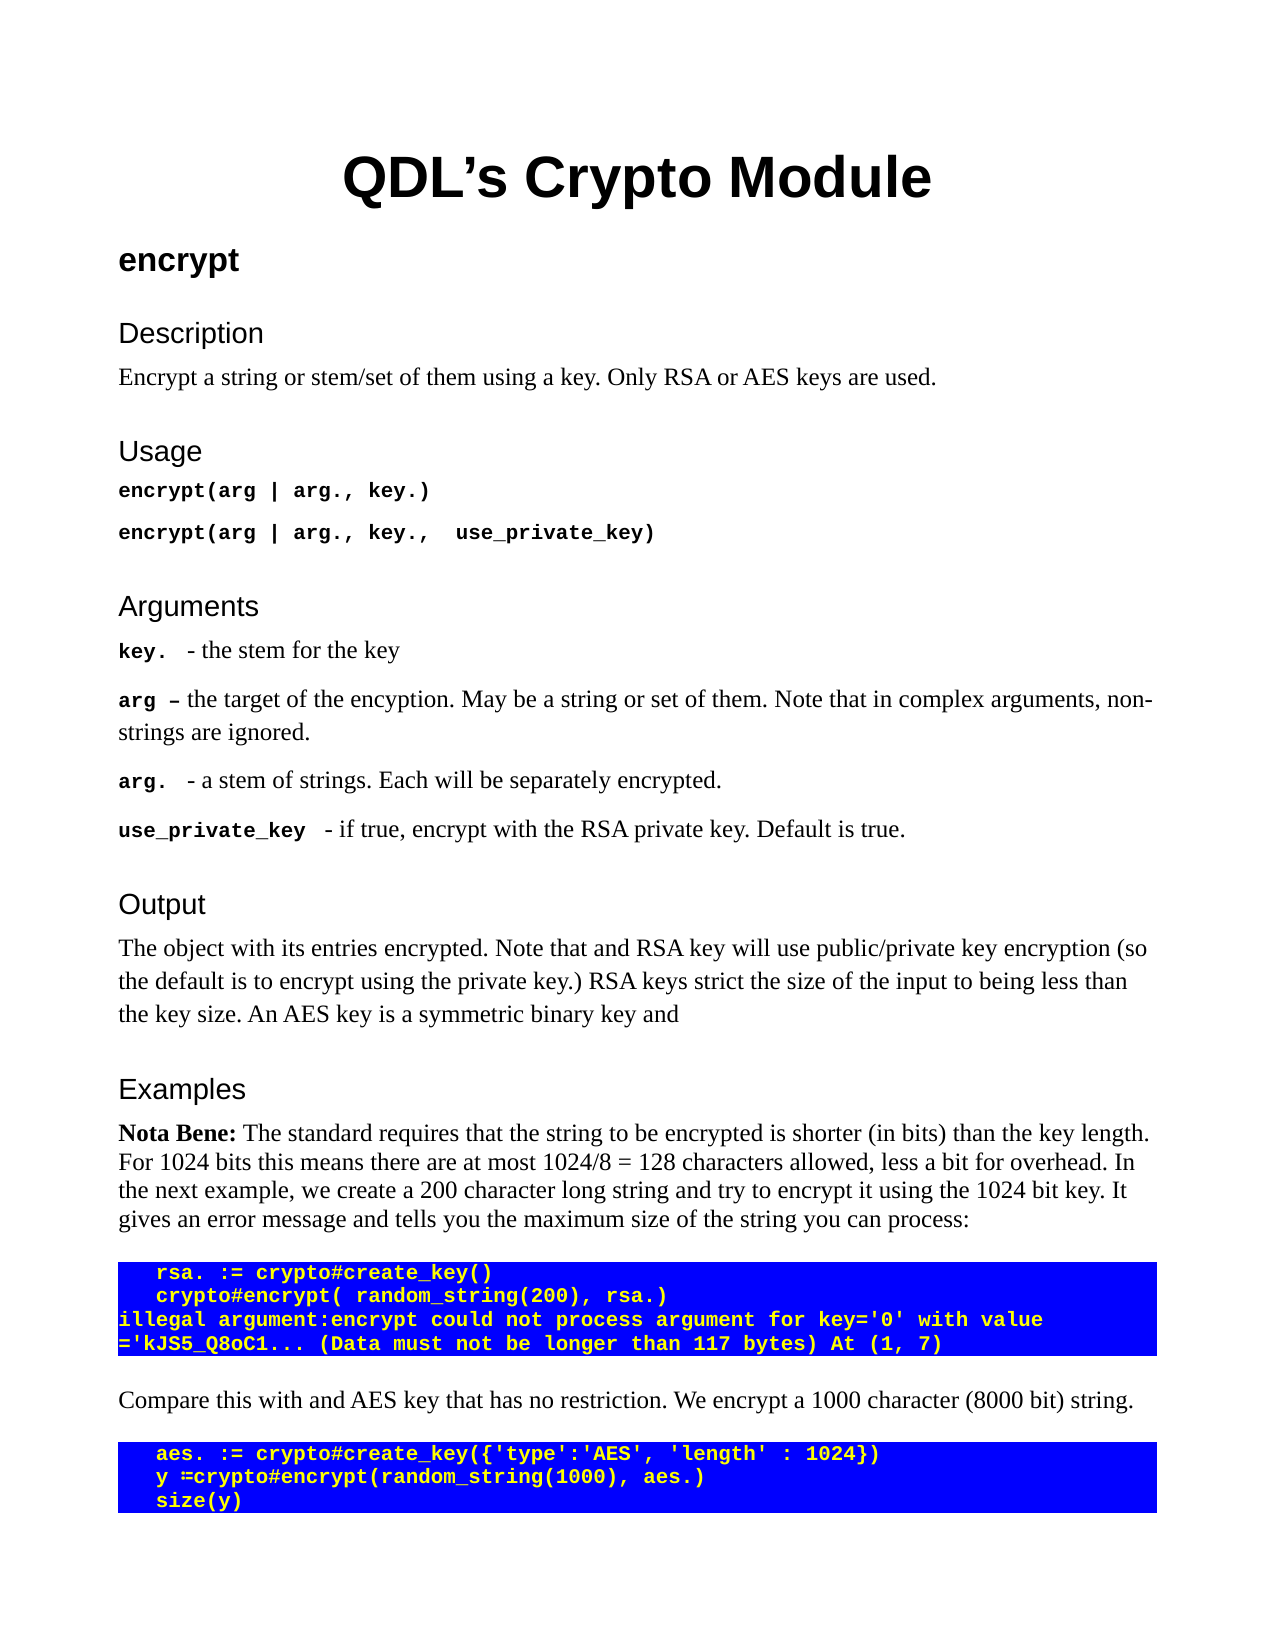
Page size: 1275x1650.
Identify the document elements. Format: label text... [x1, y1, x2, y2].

text encrypt(arg | arg., key., use_private_key) [118, 522, 1157, 546]
subtitle Output [118, 887, 1157, 921]
text arg. - a stem of strings. Each will be separately encrypted. [118, 765, 1157, 795]
text use_private_key - if true, encrypt with the RSA private key. Default is true. [118, 814, 1157, 843]
subtitle Arguments [118, 589, 1157, 623]
text Compare this with and AES key that has no restriction. We encrypt a 1000 character (8000 bit) string. [118, 1385, 1157, 1414]
text aes. := crypto#create_key({'type':'AES', 'length' : 1024}) [118, 1442, 1157, 1466]
subtitle Examples [118, 1072, 1157, 1105]
subtitle encrypt [118, 240, 1157, 278]
text Nota Bene: The standard requires that the string to be encrypted is shorter (in bits) than the key length. For 1024 bits this means there are at most 1024/8 = 128 characters allowed, less a bit for overhead. In the next example, we create a 200 character long string and try to encrypt it using the 1024 bit key. It gives an error message and tells you the maximum size of the string you can process: [118, 1118, 1157, 1262]
text encrypt(arg | arg., key.) [118, 481, 1157, 504]
text y ≔crypto#encrypt(random_string(1000), aes.) size(y) [118, 1466, 1157, 1513]
subtitle Usage [118, 434, 1157, 468]
text arg – the target of the encyption. May be a string or set of them. Note that in complex arguments, non-strings are ignored. [118, 684, 1157, 746]
text The object with its entries encrypted. Note that and RSA key will use public/private key encryption (so the default is to encrypt using the private key.) RSA keys strict the size of the input to being less than the key size. An AES key is a symmetric binary key and [118, 933, 1157, 1028]
text rsa. := crypto#create_key() [118, 1262, 1157, 1285]
text crypto#encrypt( random_string(200), rsa.) illegal argument:encrypt could not process argument for key='0' with value ='kJS5_Q8oC1... (Data must not be longer than 117 bytes) At (1, 7) [118, 1285, 1157, 1356]
subtitle Description [118, 316, 1157, 349]
text Encrypt a string or stem/set of them using a key. Only RSA or AES keys are used. [118, 362, 1157, 391]
text key. - the stem for the key [118, 635, 1157, 665]
